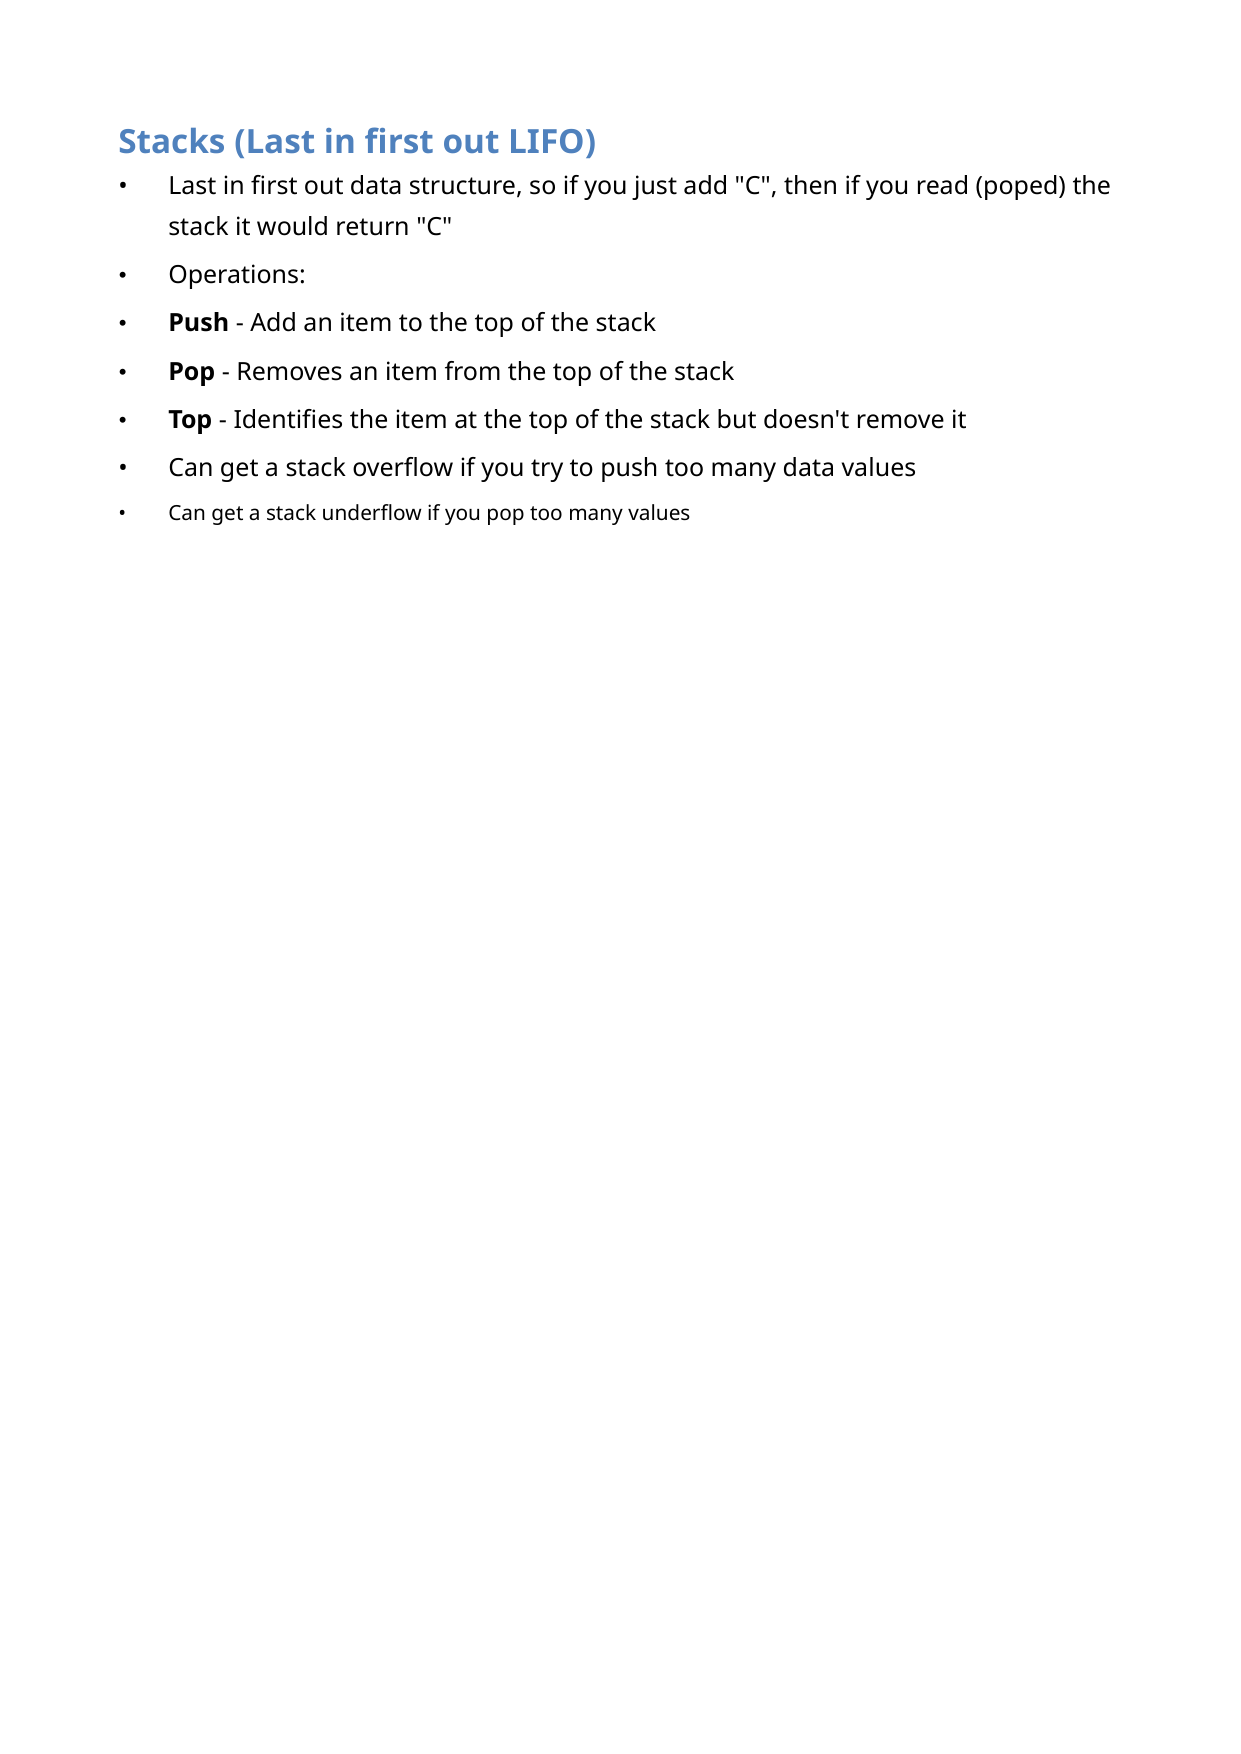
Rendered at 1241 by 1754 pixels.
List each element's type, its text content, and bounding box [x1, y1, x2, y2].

list Push - Add an item to the top of the stack [118, 305, 1122, 339]
list Top - Identifies the item at the top of the stack but doesn't remove it [118, 401, 1122, 436]
list Can get a stack underflow if you pop too many values [118, 498, 1122, 527]
list Operations: [118, 256, 1122, 291]
list Can get a stack overflow if you try to push too many data values [118, 450, 1122, 484]
subtitle Stacks (Last in first out LIFO) [118, 118, 1122, 163]
list Last in first out data structure, so if you just add "C", then if you read (poped) the stack it would return "C" [118, 167, 1122, 242]
list Pop - Removes an item from the top of the stack [118, 353, 1122, 387]
